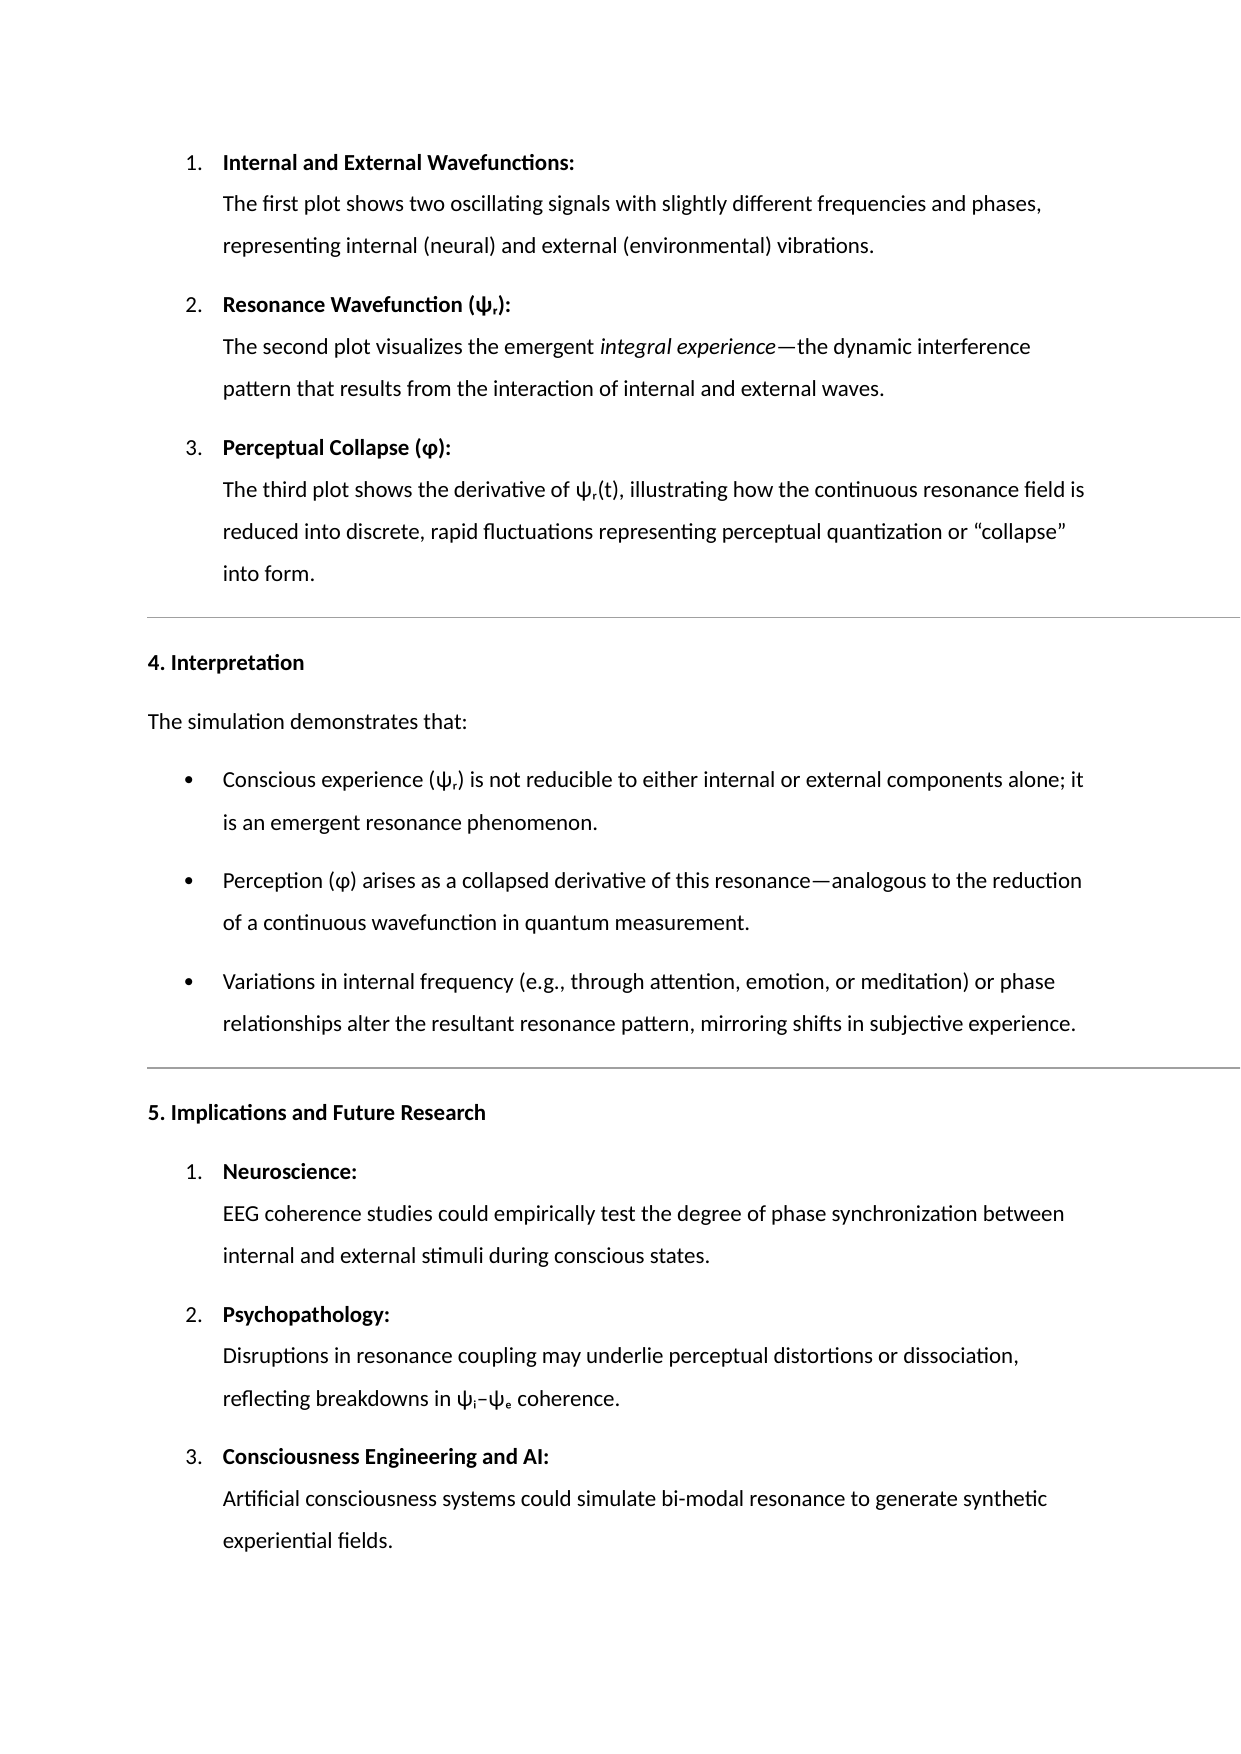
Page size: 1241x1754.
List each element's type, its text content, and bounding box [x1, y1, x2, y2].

list Conscious experience (ψᵣ) is not reducible to either internal or external components alone; it is an emergent resonance phenomenon. [185, 766, 1093, 836]
list Perceptual Collapse (φ): The third plot shows the derivative of ψᵣ(t), illustrating how the continuous resonance field is reduced into discrete, rapid fluctuations representing perceptual quantization or “collapse” into form. [185, 433, 1093, 587]
list Perception (φ) arises as a collapsed derivative of this resonance—analogous to the reduction of a continuous wavefunction in quantum measurement. [185, 866, 1093, 936]
list Neuroscience: EEG coherence studies could empirically test the degree of phase synchronization between internal and external stimuli during conscious states. [185, 1157, 1093, 1269]
list Internal and External Wavefunctions: The first plot shows two oscillating signals with slightly different frequencies and phases, representing internal (neural) and external (environmental) vibrations. [185, 148, 1093, 259]
text 4. Interpretation [148, 648, 1093, 676]
text The simulation demonstrates that: [148, 707, 1093, 735]
list Resonance Wavefunction (ψᵣ): The second plot visualizes the emergent integral experience—the dynamic interference pattern that results from the interaction of internal and external waves. [185, 290, 1093, 402]
list Consciousness Engineering and AI: Artificial consciousness systems could simulate bi-modal resonance to generate synthetic experiential fields. [185, 1442, 1093, 1554]
list Variations in internal frequency (e.g., through attention, emotion, or meditation) or phase relationships alter the resultant resonance pattern, mirroring shifts in subjective experience. [185, 967, 1093, 1037]
list Psychopathology: Disruptions in resonance coupling may underlie perceptual distortions or dissociation, reflecting breakdowns in ψᵢ–ψₑ coherence. [185, 1300, 1093, 1412]
text 5. Implications and Future Research [148, 1098, 1093, 1126]
